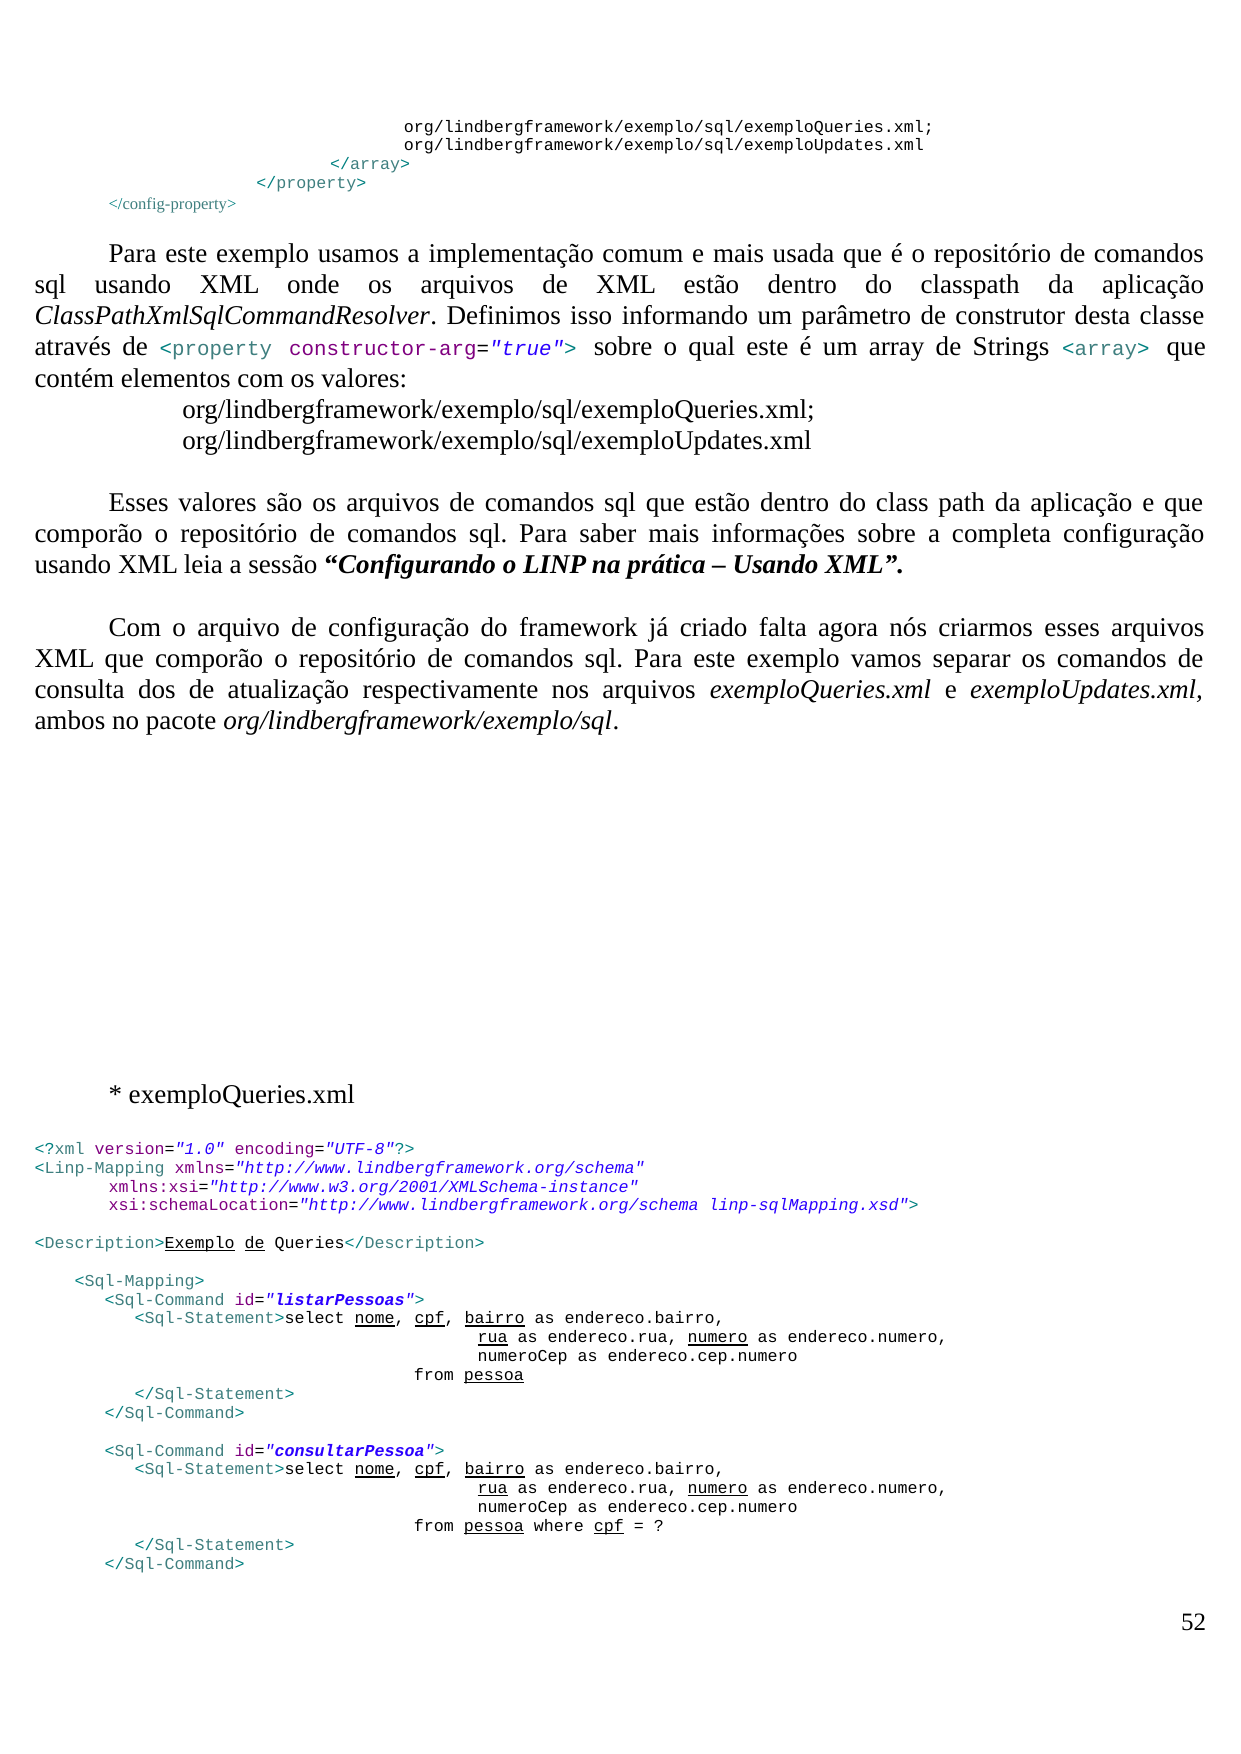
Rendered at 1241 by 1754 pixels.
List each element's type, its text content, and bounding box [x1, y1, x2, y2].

text <Linp-Mapping xmlns="http://www.lindbergframework.org/schema" [34, 1159, 1206, 1178]
text </array> [34, 156, 1206, 175]
text </config-property> [34, 193, 1206, 213]
text </Sql-Statement> [34, 1386, 1206, 1404]
text rua as endereco.rua, numero as endereco.numero, [34, 1480, 1206, 1499]
text numeroCep as endereco.cep.numero [34, 1499, 1206, 1517]
text Esses valores são os arquivos de comandos sql que estão dentro do class path da aplicação e que comporão o repositório de comandos sql. Para saber mais informações sobre a completa configuração usando XML leia a sessão “Configurando o LINP na prática – Usando XML”. [34, 486, 1206, 580]
text </Sql-Command> [34, 1404, 1206, 1423]
text <Sql-Statement>select nome, cpf, bairro as endereco.bairro, [34, 1310, 1206, 1329]
text </Sql-Command> [34, 1555, 1206, 1574]
text xmlns:xsi="http://www.w3.org/2001/XMLSchema-instance" [34, 1178, 1206, 1197]
text org/lindbergframework/exemplo/sql/exemploQueries.xml; [34, 118, 1206, 137]
text from pessoa [34, 1367, 1206, 1386]
text <Description>Exemplo de Queries</Description> [34, 1235, 1206, 1253]
text <Sql-Mapping> [34, 1272, 1206, 1291]
text </property> [34, 175, 1206, 193]
text org/lindbergframework/exemplo/sql/exemploQueries.xml; [34, 393, 1206, 424]
text rua as endereco.rua, numero as endereco.numero, [34, 1329, 1206, 1348]
text * exemploQueries.xml [34, 1078, 1206, 1109]
text Para este exemplo usamos a implementação comum e mais usada que é o repositório de comandos sql usando XML onde os arquivos de XML estão dentro do classpath da aplicação ClassPathXmlSqlCommandResolver. Definimos isso informando um parâmetro de construtor desta classe através de <property constructor-arg="true"> sobre o qual este é um array de Strings <array> que contém elementos com os valores: [34, 237, 1206, 393]
text from pessoa where cpf = ? [34, 1517, 1206, 1536]
text </Sql-Statement> [34, 1536, 1206, 1555]
text org/lindbergframework/exemplo/sql/exemploUpdates.xml [34, 424, 1206, 455]
text <Sql-Command id="consultarPessoa"> [34, 1442, 1206, 1461]
text xsi:schemaLocation="http://www.lindbergframework.org/schema linp-sqlMapping.xsd"> [34, 1197, 1206, 1216]
text <Sql-Statement>select nome, cpf, bairro as endereco.bairro, [34, 1461, 1206, 1480]
text numeroCep as endereco.cep.numero [34, 1348, 1206, 1367]
text org/lindbergframework/exemplo/sql/exemploUpdates.xml [34, 137, 1206, 156]
text <?xml version="1.0" encoding="UTF-8"?> [34, 1140, 1206, 1159]
text <Sql-Command id="listarPessoas"> [34, 1291, 1206, 1310]
text Com o arquivo de configuração do framework já criado falta agora nós criarmos esses arquivos XML que comporão o repositório de comandos sql. Para este exemplo vamos separar os comandos de consulta dos de atualização respectivamente nos arquivos exemploQueries.xml e exemploUpdates.xml, ambos no pacote org/lindbergframework/exemplo/sql. [34, 611, 1206, 736]
